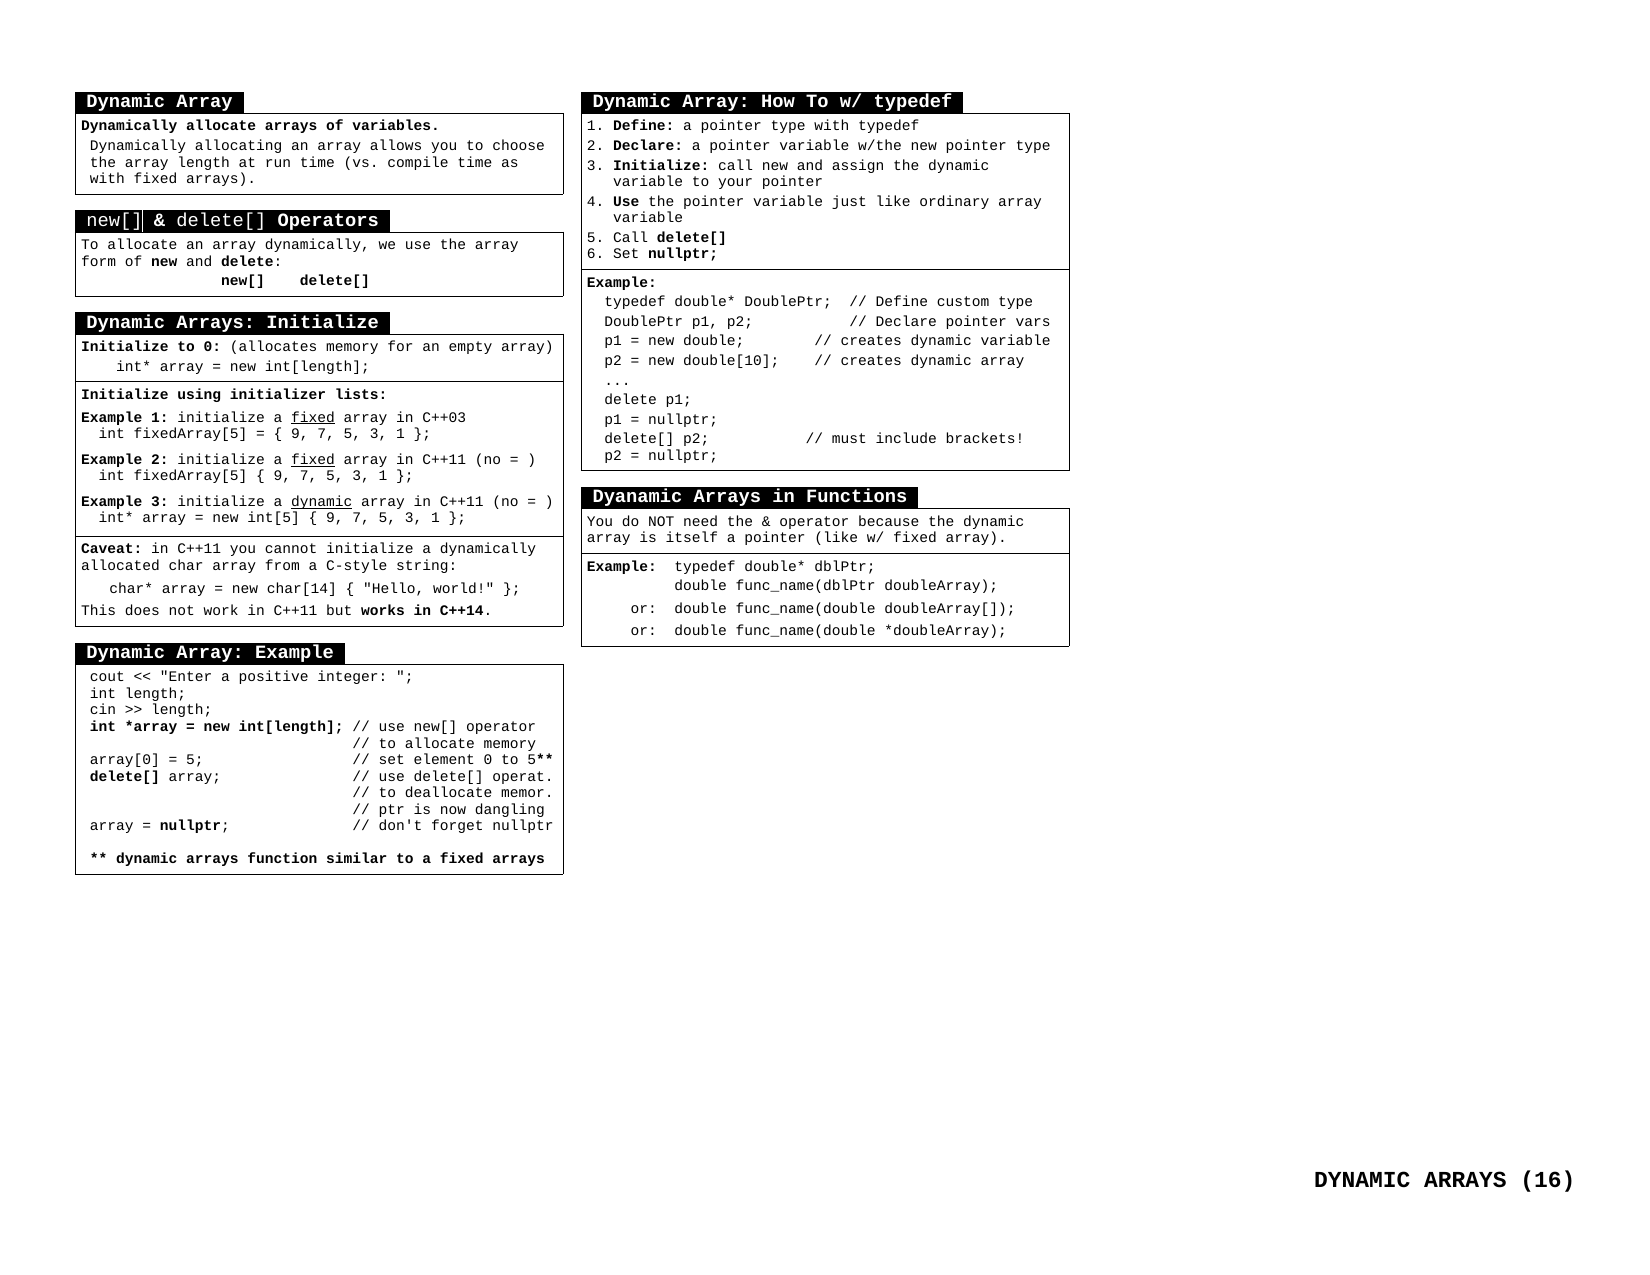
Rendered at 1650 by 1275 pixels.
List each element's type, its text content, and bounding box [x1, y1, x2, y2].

table_cell Caveat: in C++11 you cannot initialize a dynamically allocated char array from a C-style string: char* array = new char[14] { "Hello, world!" }; This does not work in C++11 but works in C++14. [76, 537, 563, 626]
table_header Initialize to 0: (allocates memory for an empty array) int* array = new int[length]; [76, 335, 563, 381]
table_header To allocate an array dynamically, we use the array form of new and delete: new[] delete[] [76, 233, 563, 296]
text Dynamic Arrays: Initialize [75, 312, 563, 334]
table_cell Initialize using initializer lists: Example 1: initialize a fixed array in C++03 int fixedArray[5] = { 9, 7, 5, 3, 1 }; Example 2: initialize a fixed array in C++11 (no = ) int fixedArray[5] { 9, 7, 5, 3, 1 }; Example 3: initialize a dynamic array in C++11 (no = ) int* array = new int[5] { 9, 7, 5, 3, 1 }; [76, 382, 563, 536]
table_cell Example: typedef double* DoublePtr; // Define custom type DoublePtr p1, p2; // Declare pointer vars p1 = new double; // creates dynamic variable p2 = new double[10]; // creates dynamic array ... delete p1; p1 = nullptr; delete[] p2; // must include brackets! p2 = nullptr; [582, 270, 1069, 470]
text DYNAMIC ARRAYS (16) [1087, 1168, 1575, 1194]
text Dyanamic Arrays in Functions [581, 487, 1069, 508]
text Dynamic Array: How To w/ typedef [581, 92, 1069, 113]
table_header Dynamically allocate arrays of variables. Dynamically allocating an array allows you to choose the array length at run time (vs. compile time as with fixed arrays). [76, 114, 563, 194]
text Dynamic Array [75, 92, 563, 113]
table_header cout << "Enter a positive integer: "; int length; cin >> length; int *array = new int[length]; // use new[] operator // to allocate memory array[0] = 5; // set element 0 to 5** delete[] array; // use delete[] operat. // to deallocate memor. // ptr is now dangling array = nullptr; // don't forget nullptr ** dynamic arrays function similar to a fixed arrays [76, 665, 563, 874]
text Dynamic Array: Example [75, 642, 563, 664]
table_cell Example: typedef double* dblPtr; double func_name(dblPtr doubleArray); or: double func_name(double doubleArray[]); or: double func_name(double *doubleArray); [582, 554, 1069, 646]
table_header You do NOT need the & operator because the dynamic array is itself a pointer (like w/ fixed array). [582, 509, 1069, 553]
table_header 1. Define: a pointer type with typedef 2. Declare: a pointer variable w/the new pointer type 3. Initialize: call new and assign the dynamic variable to your pointer 4. Use the pointer variable just like ordinary array variable 5. Call delete[] 6. Set nullptr; [582, 114, 1069, 269]
text new[] & delete[] Operators [75, 210, 563, 232]
